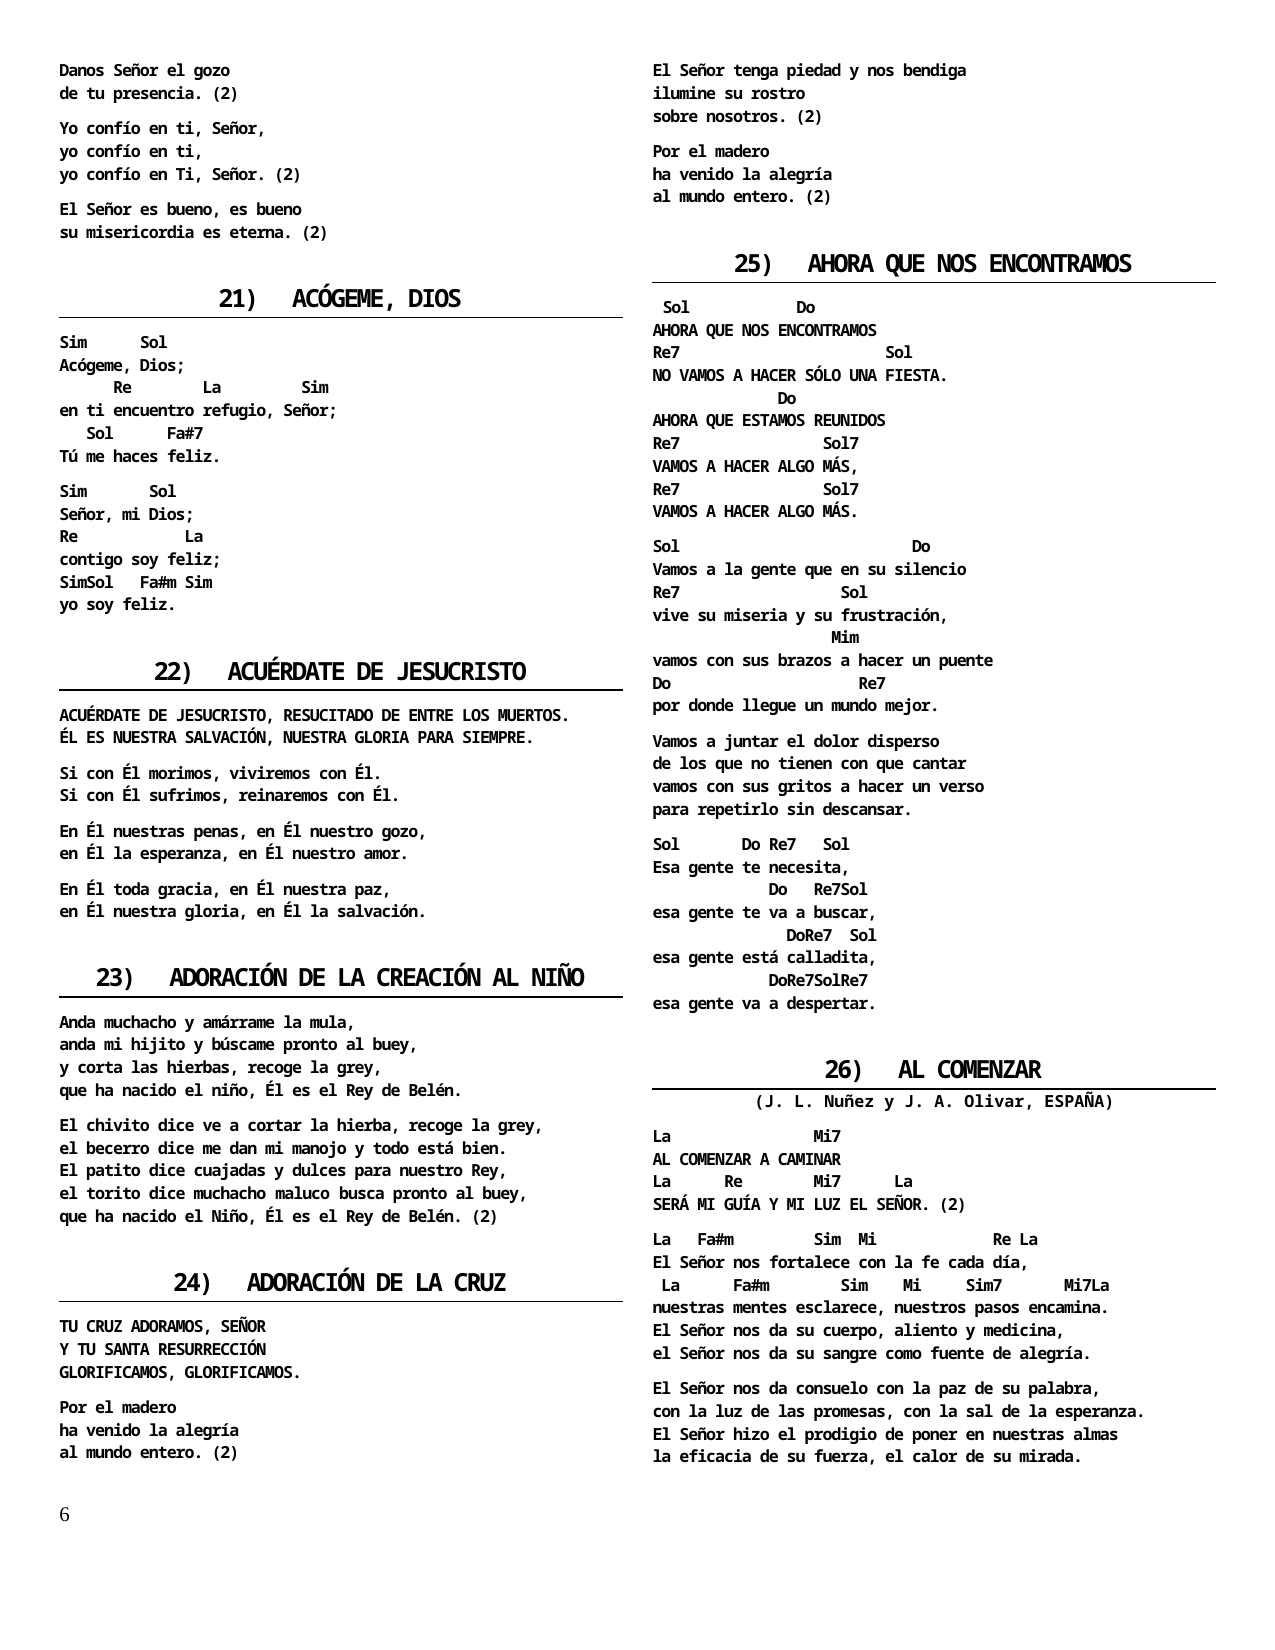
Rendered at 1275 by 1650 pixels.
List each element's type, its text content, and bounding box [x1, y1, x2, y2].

text La Fa#m Sim Mi Re La El Señor nos fortalece con la fe cada día, La Fa#m Sim Mi Sim7 Mi7La nuestras mentes esclarece, nuestros pasos encamina. El Señor nos da su cuerpo, aliento y medicina, el Señor nos da su sangre como fuente de alegría. [652, 1228, 1216, 1364]
text Anda muchacho y amárrame la mula, anda mi hijito y búscame pronto al buey, y corta las hierbas, recoge la grey, que ha nacido el niño, Él es el Rey de Belén. [59, 1010, 623, 1101]
text El chivito dice ve a cortar la hierba, recoge la grey, el becerro dice me dan mi manojo y todo está bien. El patito dice cuajadas y dulces para nuestro Rey, el torito dice muchacho maluco busca pronto al buey, que ha nacido el Niño, Él es el Rey de Belén. (2) [59, 1114, 623, 1227]
subtitle Acógeme, Dios [59, 281, 623, 317]
text Sol Do Re7 Sol Esa gente te necesita, Do Re7Sol esa gente te va a buscar, DoRe7 Sol esa gente está calladita, DoRe7SolRe7 esa gente va a despertar. [652, 833, 1216, 1014]
text Sol Do AHORA QUE NOS ENCONTRAMOS Re7 Sol NO VAMOS A HACER SÓLO UNA FIESTA. Do AHORA QUE ESTAMOS REUNIDOS Re7 Sol7 VAMOS A HACER ALGO MÁS, Re7 Sol7 VAMOS A HACER ALGO MÁS. [652, 296, 1216, 523]
text Danos Señor el gozo de tu presencia. (2) [59, 59, 623, 104]
text Sol Do Vamos a la gente que en su silencio Re7 Sol vive su miseria y su frustración, Mim vamos con sus brazos a hacer un puente Do Re7 por donde llegue un mundo mejor. [652, 535, 1216, 717]
text TU CRUZ ADORAMOS, SEÑOR Y TU SANTA RESURRECCIÓN GLORIFICAMOS, GLORIFICAMOS. [59, 1315, 623, 1383]
subtitle Al Comenzar [652, 1052, 1216, 1088]
text Acuérdate de Jesucristo, resucitado de entre los muertos. Él es nuestra salvación, nuestra gloria para siempre. [59, 703, 623, 749]
text El Señor es bueno, es bueno su misericordia es eterna. (2) [59, 198, 623, 243]
text En Él nuestras penas, en Él nuestro gozo, en Él la esperanza, en Él nuestro amor. [59, 819, 623, 865]
subtitle Acuérdate De Jesucristo [59, 653, 623, 689]
text (J. L. Nuñez y J. A. Olivar, ESPAÑA) [652, 1090, 1216, 1112]
subtitle Adoración De La Cruz [59, 1265, 623, 1301]
text Por el madero ha venido la alegría al mundo entero. (2) [59, 1396, 623, 1464]
text Yo confío en ti, Señor, yo confío en ti, yo confío en Ti, Señor. (2) [59, 117, 623, 185]
subtitle Ahora Que Nos Encontramos [652, 245, 1216, 282]
text Vamos a juntar el dolor disperso de los que no tienen con que cantar vamos con sus gritos a hacer un verso para repetirlo sin descansar. [652, 729, 1216, 820]
text Por el madero ha venido la alegría al mundo entero. (2) [652, 140, 1216, 208]
text En Él toda gracia, en Él nuestra paz, en Él nuestra gloria, en Él la salvación. [59, 877, 623, 923]
subtitle Adoración De La Creación Al Niño [59, 960, 623, 996]
text Si con Él morimos, viviremos con Él. Si con Él sufrimos, reinaremos con Él. [59, 761, 623, 807]
text El Señor tenga piedad y nos bendiga ilumine su rostro sobre nosotros. (2) [652, 59, 1216, 127]
text El Señor nos da consuelo con la paz de su palabra, con la luz de las promesas, con la sal de la esperanza. El Señor hizo el prodigio de poner en nuestras almas la eficacia de su fuerza, el calor de su mirada. [652, 1377, 1216, 1468]
text Sim Sol Acógeme, Dios; Re La Sim en ti encuentro refugio, Señor; Sol Fa#7 Tú me haces feliz. [59, 331, 623, 467]
text Sim Sol Señor, mi Dios; Re La contigo soy feliz; SimSol Fa#m Sim yo soy feliz. [59, 479, 623, 616]
text La Mi7 AL COMENZAR A CAMINAR La Re Mi7 La SERÁ MI GUÍA Y MI LUZ EL SEÑOR. (2) [652, 1125, 1216, 1216]
